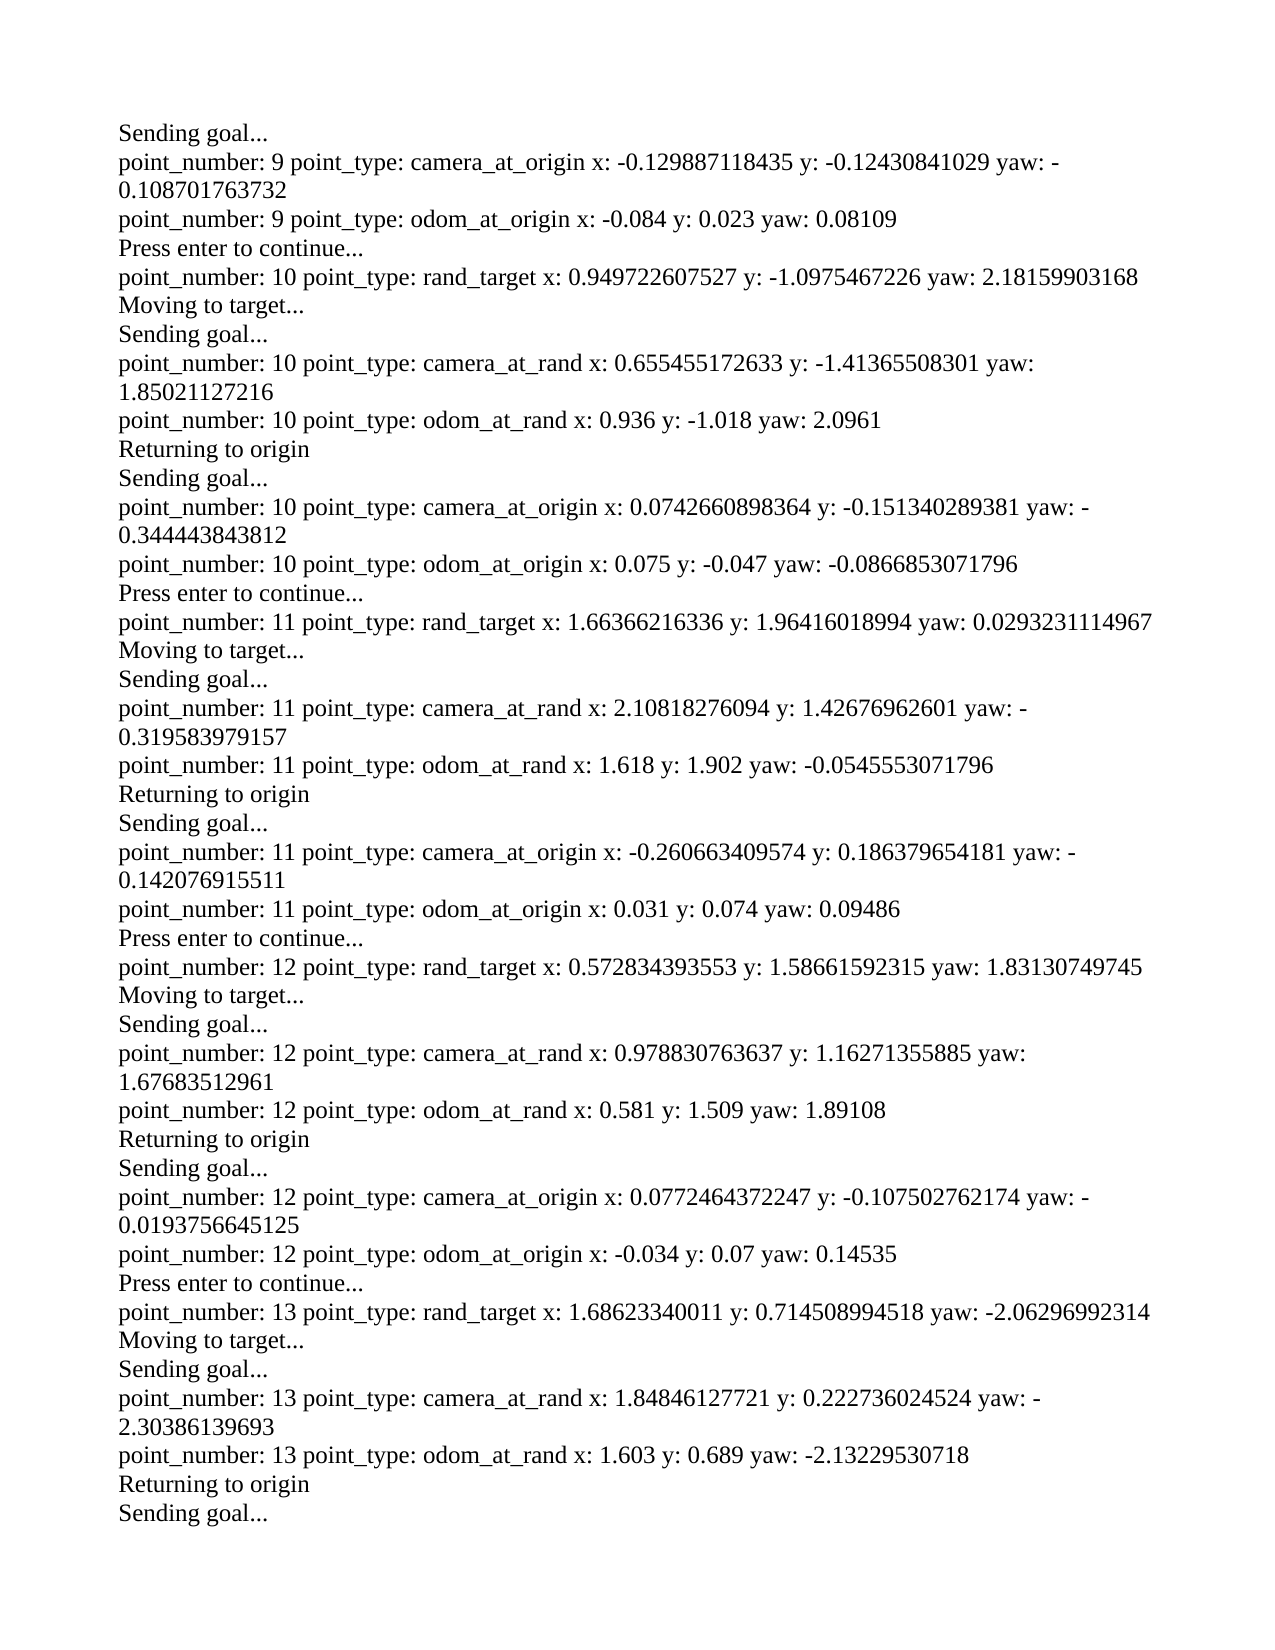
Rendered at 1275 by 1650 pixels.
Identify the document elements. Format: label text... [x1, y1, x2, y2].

text Sending goal... [118, 808, 1157, 837]
text point_number: 9 point_type: camera_at_origin x: -0.129887118435 y: -0.12430841029 yaw: -0.108701763732 [118, 147, 1157, 204]
text Press enter to continue... [118, 578, 1157, 607]
text point_number: 11 point_type: rand_target x: 1.66366216336 y: 1.96416018994 yaw: 0.0293231114967 [118, 607, 1157, 636]
text Returning to origin [118, 1124, 1157, 1153]
text Moving to target... [118, 981, 1157, 1009]
text point_number: 10 point_type: odom_at_rand x: 0.936 y: -1.018 yaw: 2.0961 [118, 406, 1157, 434]
text point_number: 12 point_type: odom_at_rand x: 0.581 y: 1.509 yaw: 1.89108 [118, 1096, 1157, 1124]
text Press enter to continue... [118, 923, 1157, 952]
text point_number: 10 point_type: camera_at_rand x: 0.655455172633 y: -1.41365508301 yaw: 1.85021127216 [118, 348, 1157, 406]
text Press enter to continue... [118, 233, 1157, 262]
text Sending goal... [118, 319, 1157, 348]
text point_number: 13 point_type: rand_target x: 1.68623340011 y: 0.714508994518 yaw: -2.06296992314 [118, 1297, 1157, 1326]
text point_number: 11 point_type: odom_at_origin x: 0.031 y: 0.074 yaw: 0.09486 [118, 894, 1157, 923]
text Moving to target... [118, 1326, 1157, 1354]
text point_number: 11 point_type: camera_at_rand x: 2.10818276094 y: 1.42676962601 yaw: -0.319583979157 [118, 693, 1157, 751]
text point_number: 9 point_type: odom_at_origin x: -0.084 y: 0.023 yaw: 0.08109 [118, 204, 1157, 233]
text Returning to origin [118, 1469, 1157, 1498]
text point_number: 12 point_type: rand_target x: 0.572834393553 y: 1.58661592315 yaw: 1.83130749745 [118, 952, 1157, 981]
text Sending goal... [118, 1498, 1157, 1527]
text Sending goal... [118, 463, 1157, 492]
text Sending goal... [118, 664, 1157, 693]
text Moving to target... [118, 636, 1157, 664]
text point_number: 13 point_type: camera_at_rand x: 1.84846127721 y: 0.222736024524 yaw: -2.30386139693 [118, 1383, 1157, 1441]
text point_number: 12 point_type: camera_at_rand x: 0.978830763637 y: 1.16271355885 yaw: 1.67683512961 [118, 1038, 1157, 1096]
text Moving to target... [118, 291, 1157, 319]
text Returning to origin [118, 779, 1157, 808]
text point_number: 12 point_type: odom_at_origin x: -0.034 y: 0.07 yaw: 0.14535 [118, 1239, 1157, 1268]
text Sending goal... [118, 1009, 1157, 1038]
text point_number: 13 point_type: odom_at_rand x: 1.603 y: 0.689 yaw: -2.13229530718 [118, 1441, 1157, 1469]
text point_number: 11 point_type: camera_at_origin x: -0.260663409574 y: 0.186379654181 yaw: -0.142076915511 [118, 837, 1157, 894]
text point_number: 10 point_type: odom_at_origin x: 0.075 y: -0.047 yaw: -0.0866853071796 [118, 549, 1157, 578]
text Sending goal... [118, 118, 1157, 147]
text Press enter to continue... [118, 1268, 1157, 1297]
text Returning to origin [118, 434, 1157, 463]
text point_number: 11 point_type: odom_at_rand x: 1.618 y: 1.902 yaw: -0.0545553071796 [118, 751, 1157, 779]
text point_number: 12 point_type: camera_at_origin x: 0.0772464372247 y: -0.107502762174 yaw: -0.0193756645125 [118, 1182, 1157, 1239]
text Sending goal... [118, 1354, 1157, 1383]
text Sending goal... [118, 1153, 1157, 1182]
text point_number: 10 point_type: camera_at_origin x: 0.0742660898364 y: -0.151340289381 yaw: -0.344443843812 [118, 492, 1157, 549]
text point_number: 10 point_type: rand_target x: 0.949722607527 y: -1.0975467226 yaw: 2.18159903168 [118, 262, 1157, 291]
